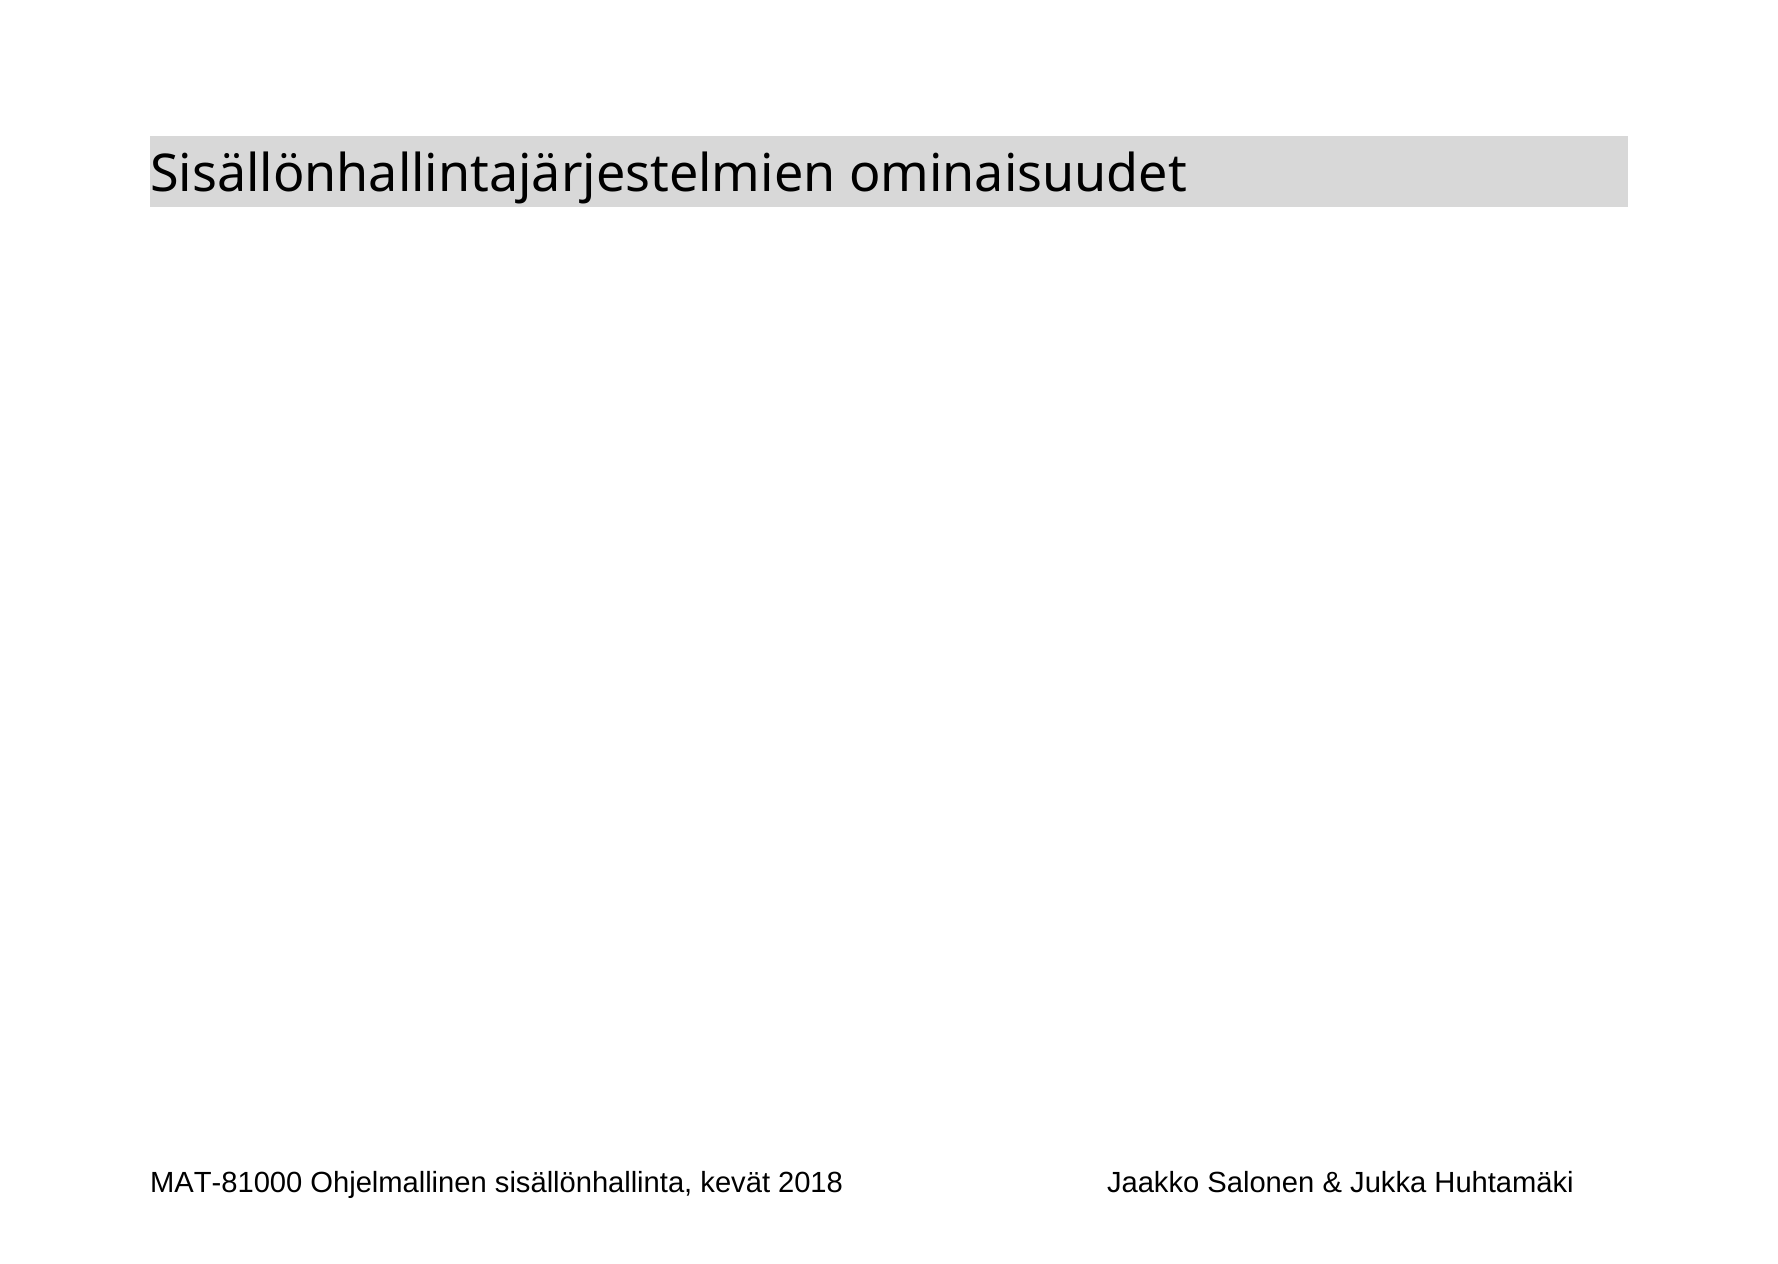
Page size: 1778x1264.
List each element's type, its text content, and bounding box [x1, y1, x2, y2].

subtitle Sisällönhallintajärjestelmien ominaisuudet [150, 136, 1628, 207]
